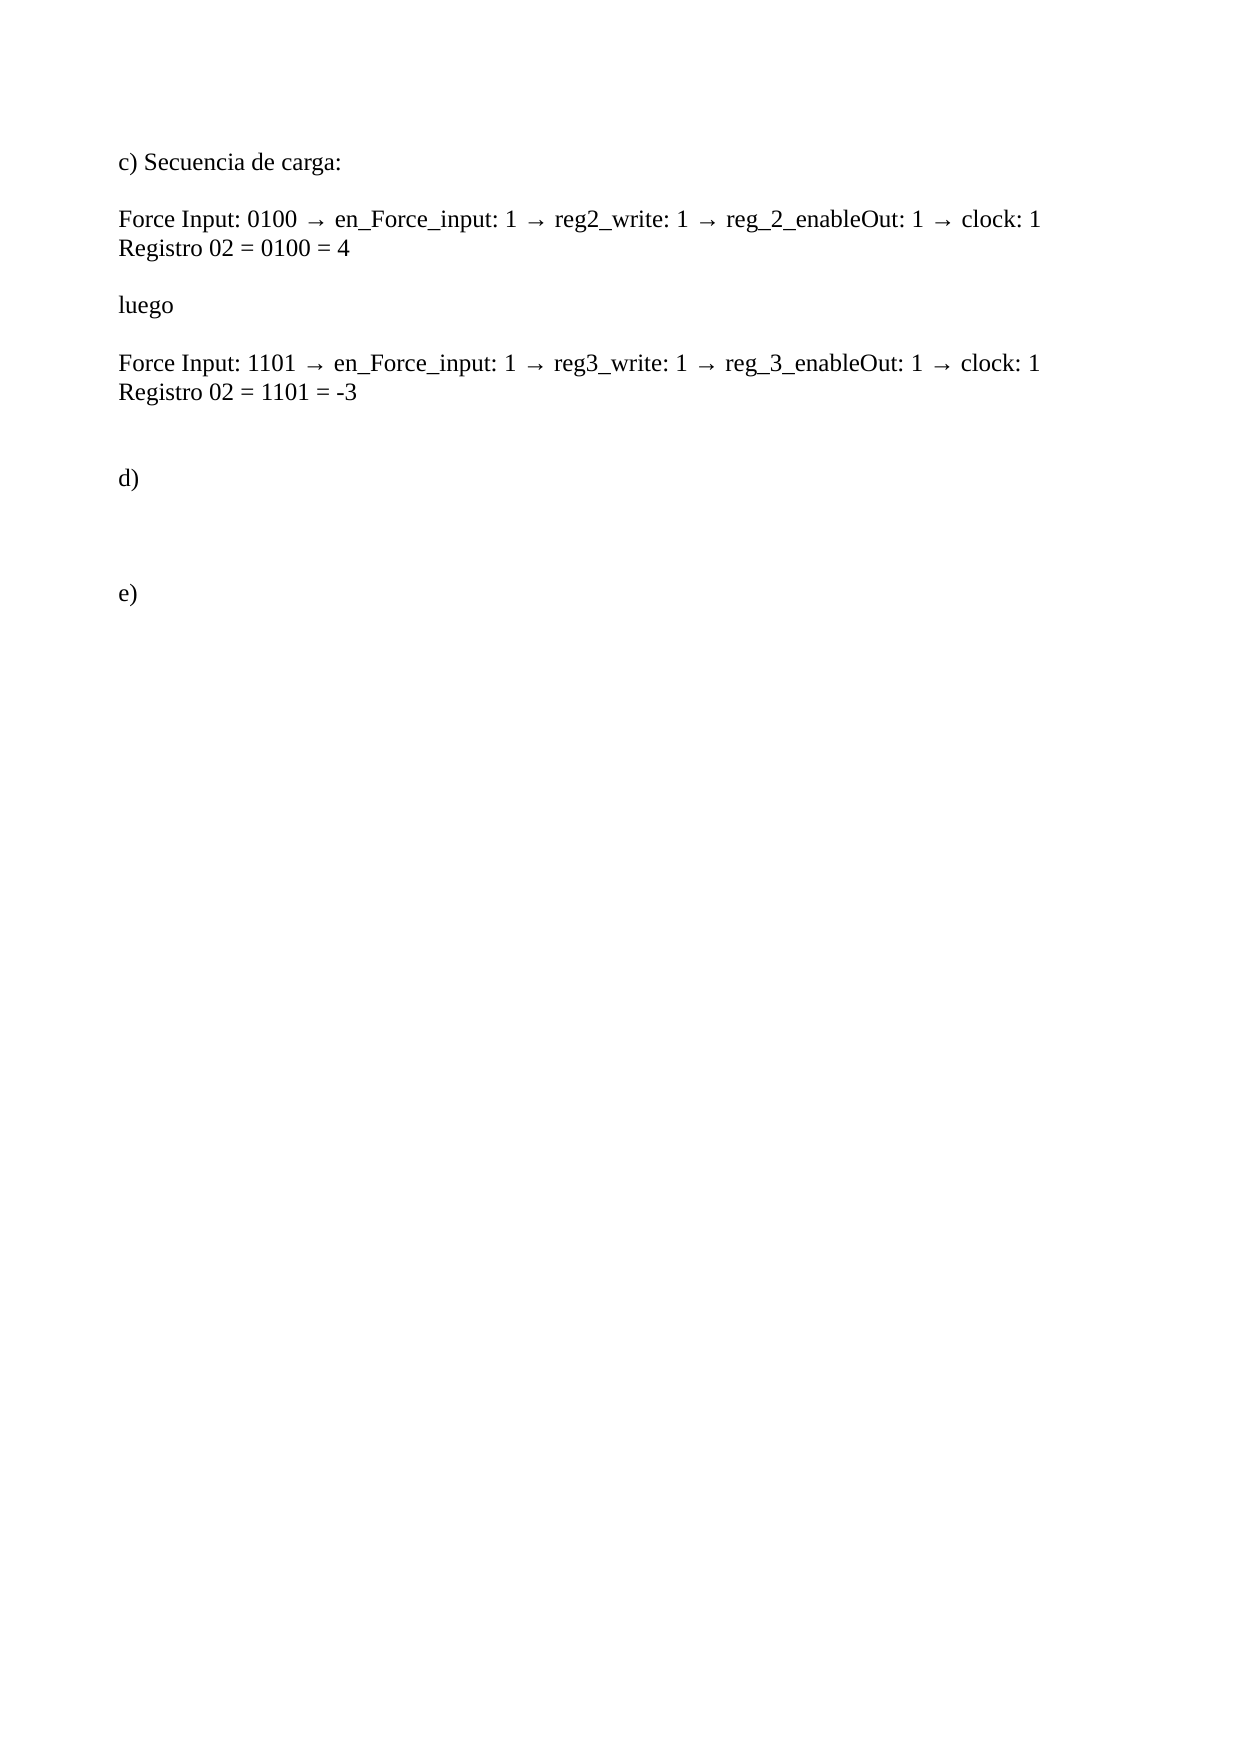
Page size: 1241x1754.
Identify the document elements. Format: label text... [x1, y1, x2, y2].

text luego [118, 291, 1122, 319]
text e) [118, 578, 1122, 607]
text Force Input: 0100 → en_Force_input: 1 → reg2_write: 1 → reg_2_enableOut: 1 → clock: 1 [118, 204, 1122, 233]
text Registro 02 = 1101 = -3 [118, 377, 1122, 406]
text c) Secuencia de carga: [118, 147, 1122, 176]
text Registro 02 = 0100 = 4 [118, 233, 1122, 262]
text Force Input: 1101 → en_Force_input: 1 → reg3_write: 1 → reg_3_enableOut: 1 → clock: 1 [118, 348, 1122, 377]
text d) [118, 463, 1122, 492]
